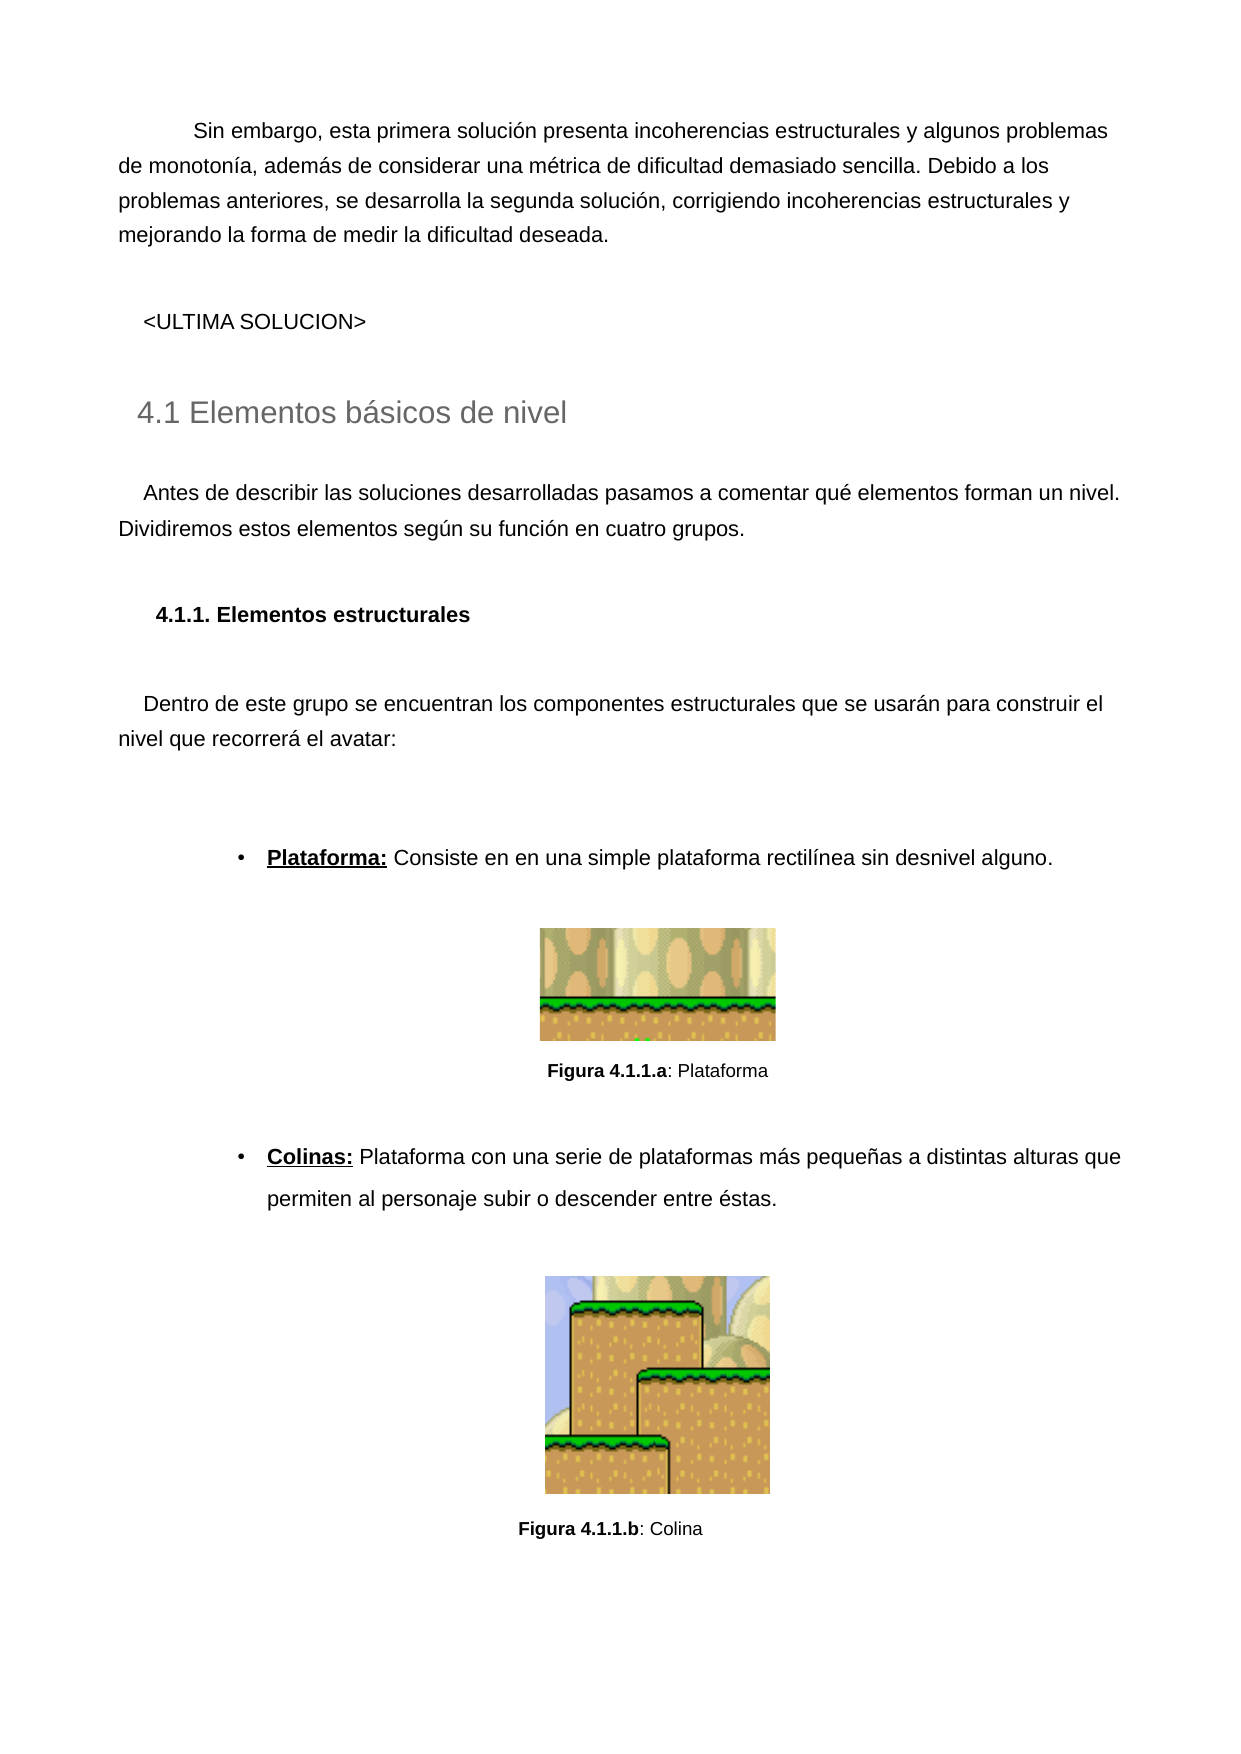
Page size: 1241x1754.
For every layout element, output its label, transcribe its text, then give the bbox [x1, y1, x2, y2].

text <ULTIMA SOLUCION> [118, 306, 1122, 335]
picture [545, 1276, 770, 1494]
text 4.1 Elementos básicos de nivel [118, 394, 1122, 431]
text Antes de describir las soluciones desarrolladas pasamos a comentar qué elementos forman un nivel. Dividiremos estos elementos según su función en cuatro grupos. [118, 477, 1122, 541]
text Dentro de este grupo se encuentran los componentes estructurales que se usarán para construir el nivel que recorrerá el avatar: [118, 688, 1122, 752]
list Colinas: Plataforma con una serie de plataformas más pequeñas a distintas alturas que permiten al personaje subir o descender entre éstas. [237, 1144, 1122, 1211]
list Plataforma: Consiste en en una simple plataforma rectilínea sin desnivel alguno. [237, 844, 1122, 870]
text Figura 4.1.1.b: Colina [493, 1512, 1122, 1541]
text Figura 4.1.1.a: Plataforma [193, 1059, 1122, 1081]
text 4.1.1. Elementos estructurales [118, 599, 1122, 628]
picture [539, 928, 776, 1041]
text Sin embargo, esta primera solución presenta incoherencias estructurales y algunos problemas de monotonía, además de considerar una métrica de dificultad demasiado sencilla. Debido a los problemas anteriores, se desarrolla la segunda solución, corrigiendo incoherencias estructurales y mejorando la forma de medir la dificultad deseada. [118, 118, 1122, 247]
